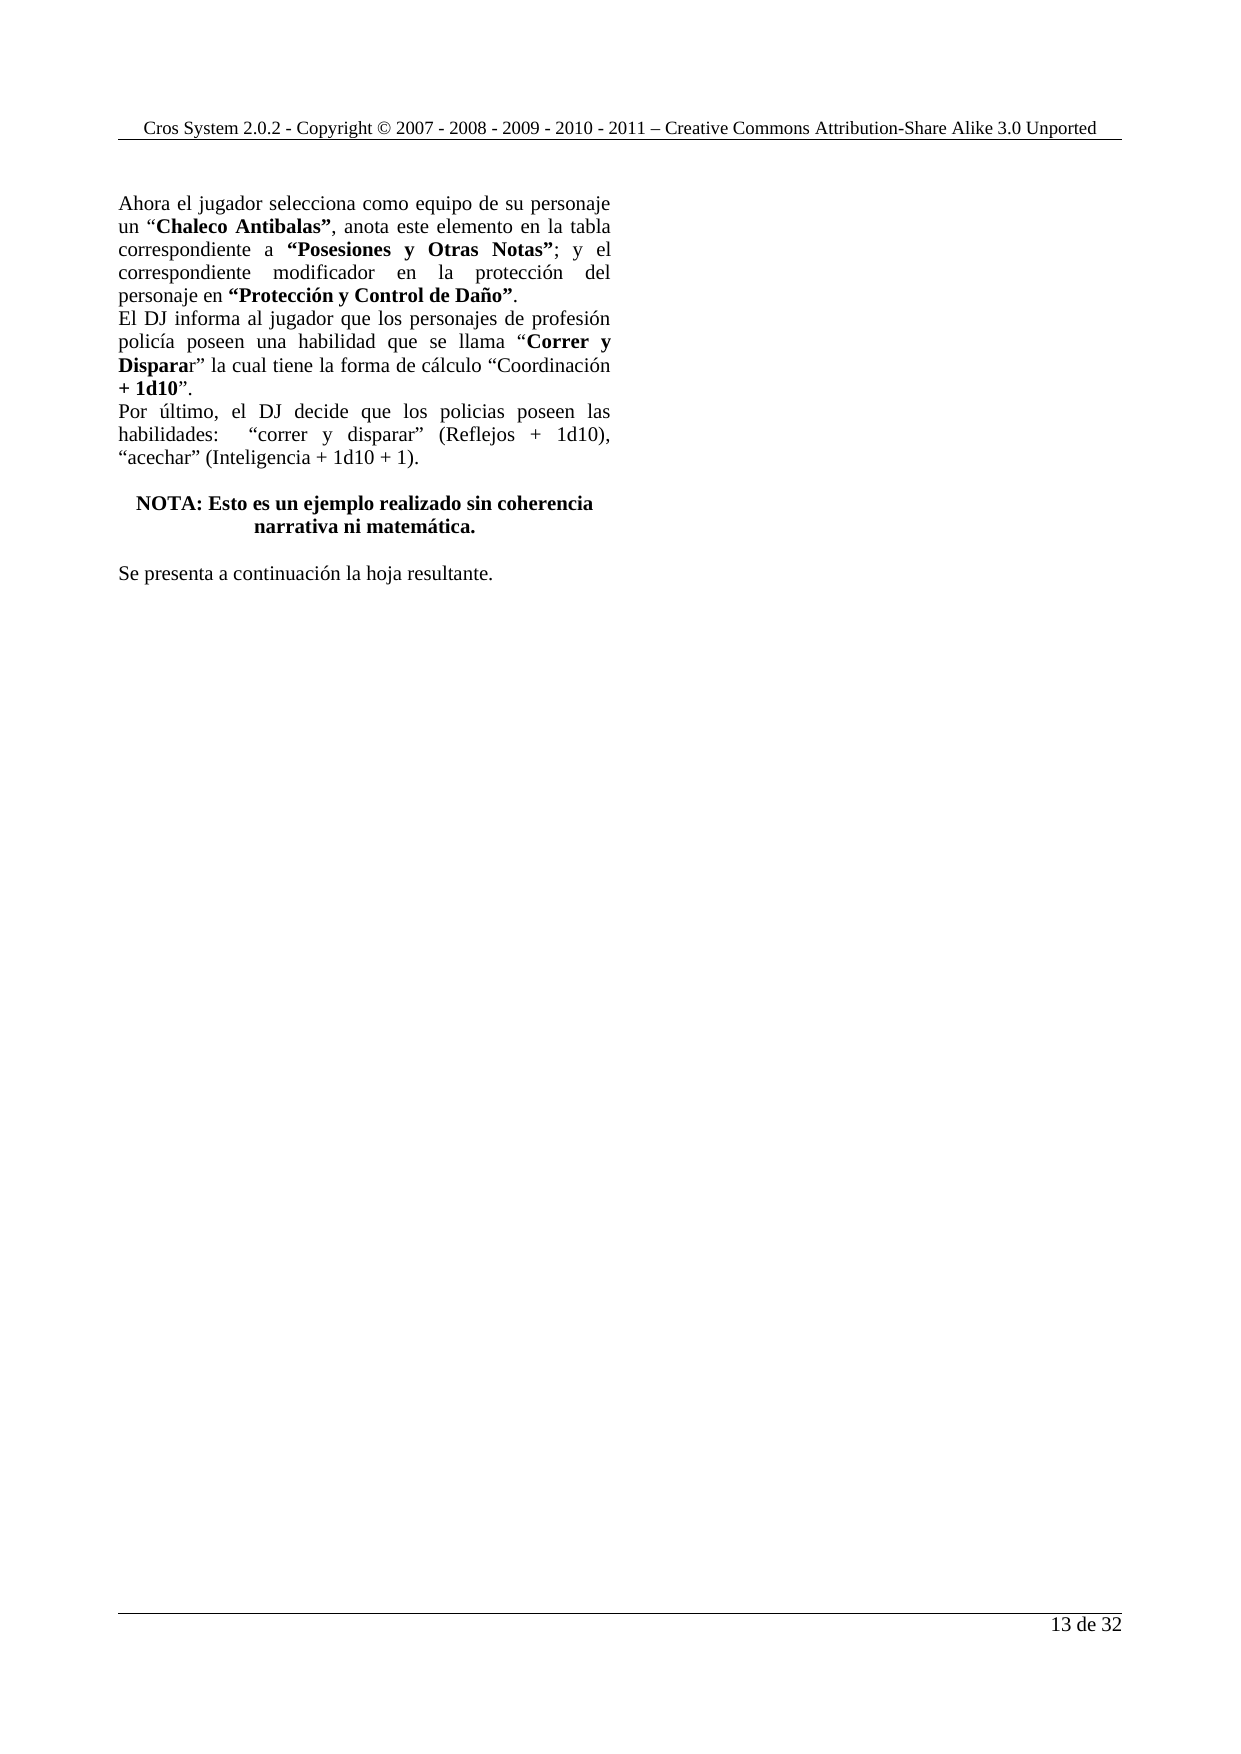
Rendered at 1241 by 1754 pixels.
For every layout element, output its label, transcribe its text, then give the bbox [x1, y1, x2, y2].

text Se presenta a continuación la hoja resultante. [118, 562, 611, 585]
text Ahora el jugador selecciona como equipo de su personaje un “Chaleco Antibalas”, anota este elemento en la tabla correspondiente a “Posesiones y Otras Notas”; y el correspondiente modificador en la protección del personaje en “Protección y Control de Daño”. [118, 192, 611, 307]
text El DJ informa al jugador que los personajes de profesión policía poseen una habilidad que se llama “Correr y Disparar” la cual tiene la forma de cálculo “Coordinación + 1d10”. [118, 307, 611, 400]
text Por último, el DJ decide que los policias poseen las habilidades: “correr y disparar” (Reflejos + 1d10), “acechar” (Inteligencia + 1d10 + 1). [118, 400, 611, 469]
text NOTA: Esto es un ejemplo realizado sin coherencia narrativa ni matemática. [118, 492, 611, 538]
